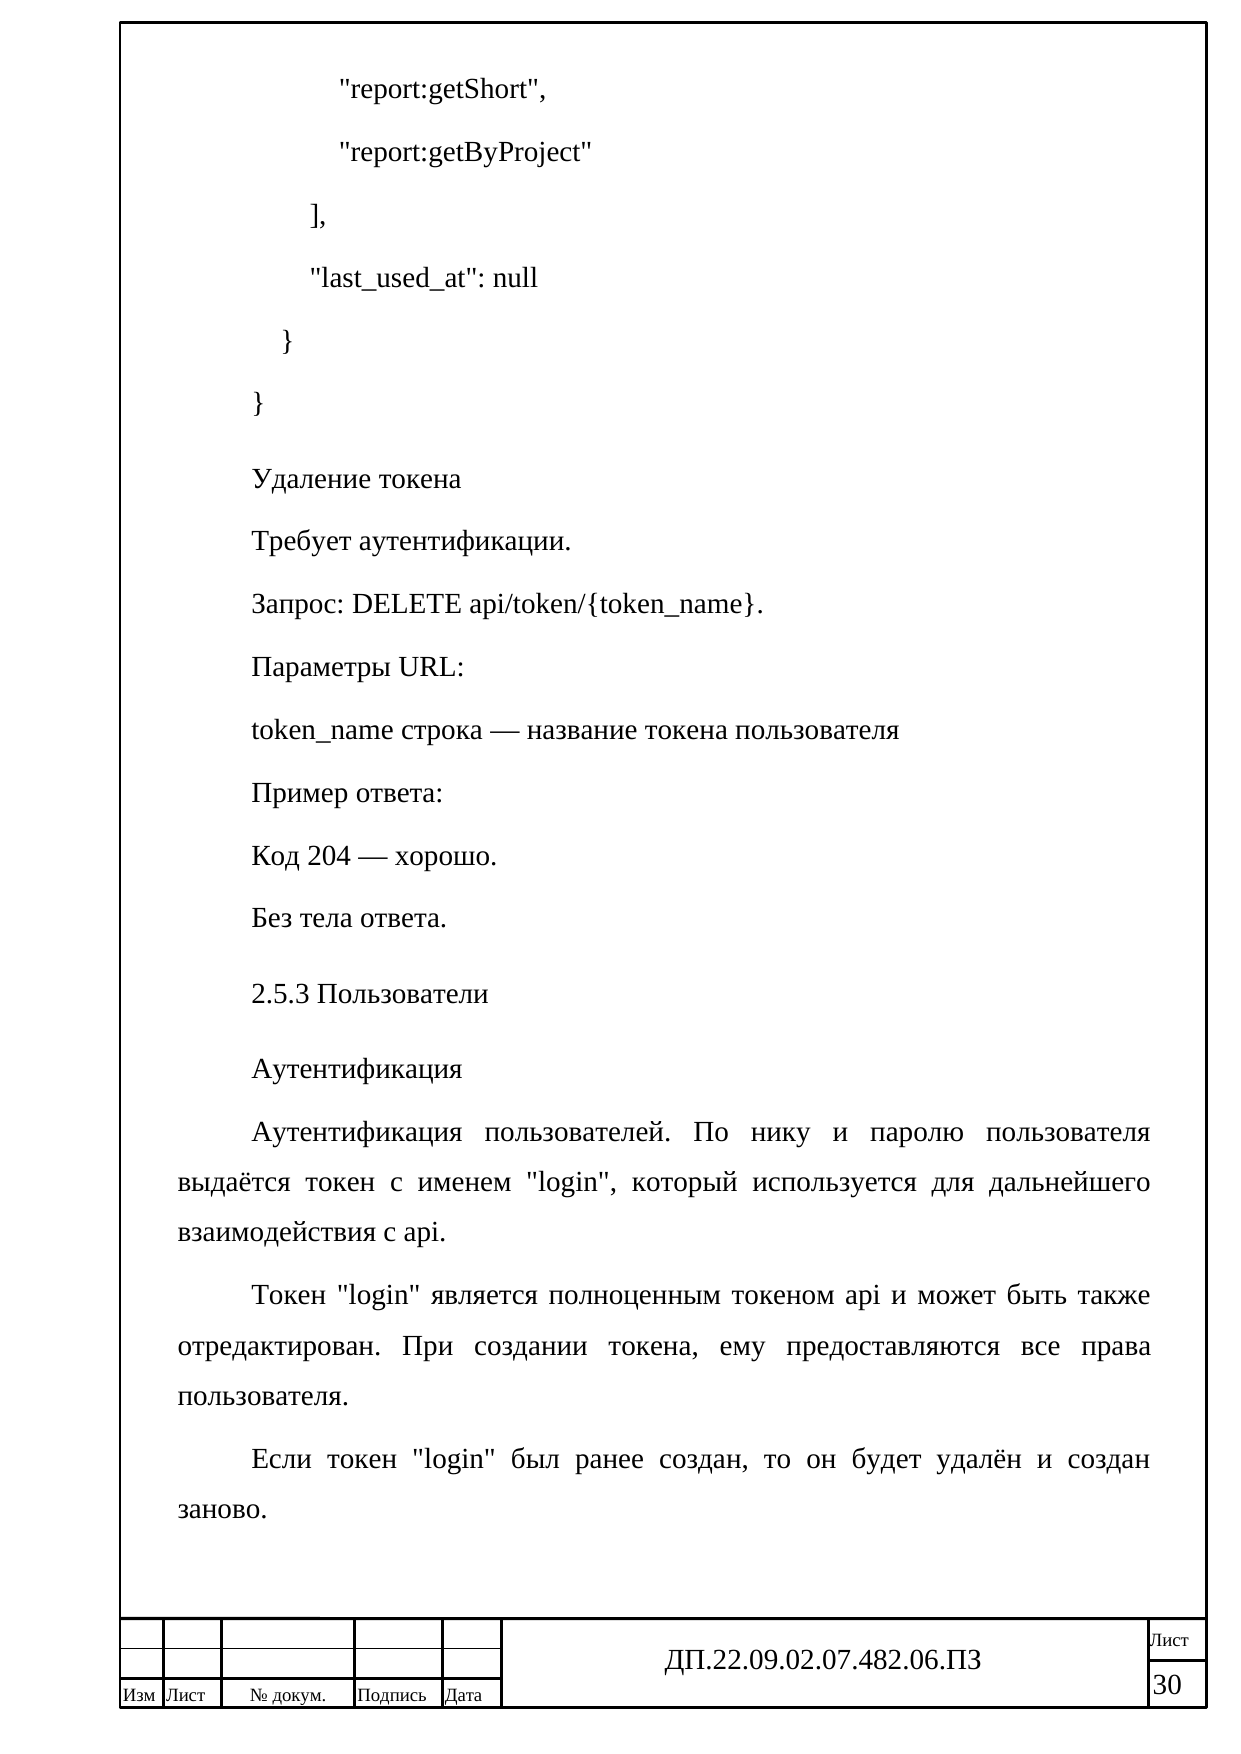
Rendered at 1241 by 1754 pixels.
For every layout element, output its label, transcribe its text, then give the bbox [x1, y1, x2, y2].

text } [177, 323, 1152, 356]
text Аутентификация пользователей. По нику и паролю пользователя выдаётся токен с именем "login", который используется для дальнейшего взаимодействия с api. [177, 1114, 1152, 1248]
subtitle Пользователи [251, 976, 1152, 1009]
text Пример ответа: [177, 775, 1152, 808]
text token_name строка — название токена пользователя [177, 712, 1152, 746]
text Токен "login" является полноценным токеном api и может быть также отредактирован. При создании токена, ему предоставляются все права пользователя. [177, 1277, 1152, 1411]
text Код 204 — хорошо. [177, 838, 1152, 871]
text Если токен "login" был ранее создан, то он будет удалён и создан заново. [177, 1441, 1152, 1524]
text ], [177, 197, 1152, 231]
text "report:getByProject" [177, 134, 1152, 168]
subtitle Удаление токена [251, 461, 1152, 494]
text Требует аутентификации. [177, 523, 1152, 557]
text "last_used_at": null [177, 260, 1152, 293]
text Запрос: DELETE api/token/{token_name}. [177, 586, 1152, 620]
text Без тела ответа. [177, 900, 1152, 934]
subtitle Аутентификация [251, 1051, 1152, 1084]
text "report:getShort", [177, 71, 1152, 105]
text Параметры URL: [177, 649, 1152, 683]
text } [177, 385, 1152, 419]
